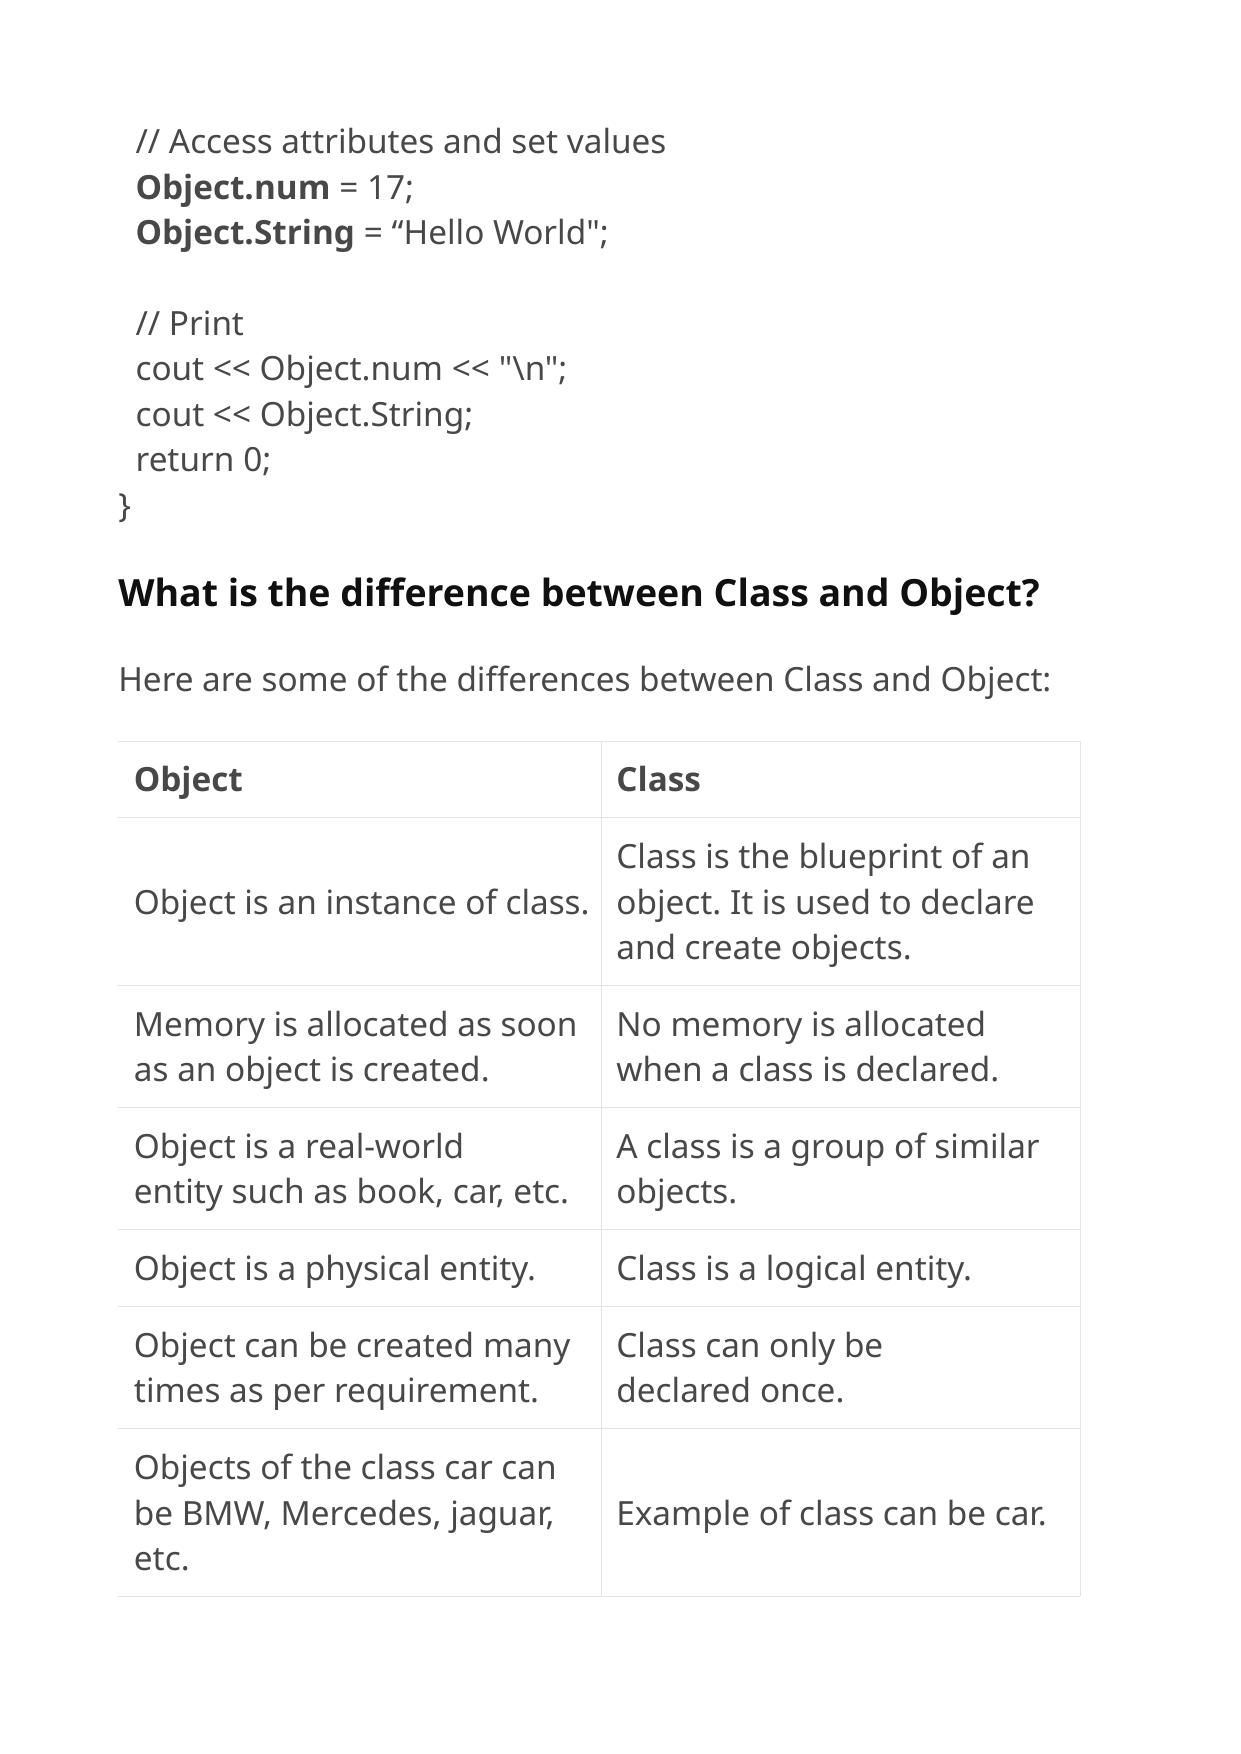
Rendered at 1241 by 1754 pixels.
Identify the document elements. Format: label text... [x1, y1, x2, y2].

text Here are some of the differences between Class and Object: [118, 656, 1122, 701]
table_cell Class is the blueprint of an object. It is used to declare and create objects. [602, 818, 1080, 985]
table_cell Object is a real-world entity such as book, car, etc. [118, 1108, 601, 1229]
table_header Object [118, 742, 601, 817]
subtitle What is the difference between Class and Object? [118, 566, 1122, 617]
table_cell Class is a logical entity. [602, 1230, 1080, 1306]
table_cell Memory is allocated as soon as an object is created. [118, 986, 601, 1107]
table_cell No memory is allocated when a class is declared. [602, 986, 1080, 1107]
table_cell Object is an instance of class. [118, 818, 601, 985]
table_cell Object can be created many times as per requirement. [118, 1307, 601, 1428]
text // Access attributes and set values Object.num = 17; Object.String = “Hello World"; // Print cout << Object.num << "\n"; cout << Object.String; return 0; } [118, 118, 1122, 527]
table_cell Objects of the class car can be BMW, Mercedes, jaguar, etc. [118, 1429, 601, 1596]
table_cell Example of class can be car. [602, 1429, 1080, 1596]
table_cell Object is a physical entity. [118, 1230, 601, 1306]
table_header Class [602, 742, 1080, 817]
table_cell A class is a group of similar objects. [602, 1108, 1080, 1229]
table_cell Class can only be declared once. [602, 1307, 1080, 1428]
